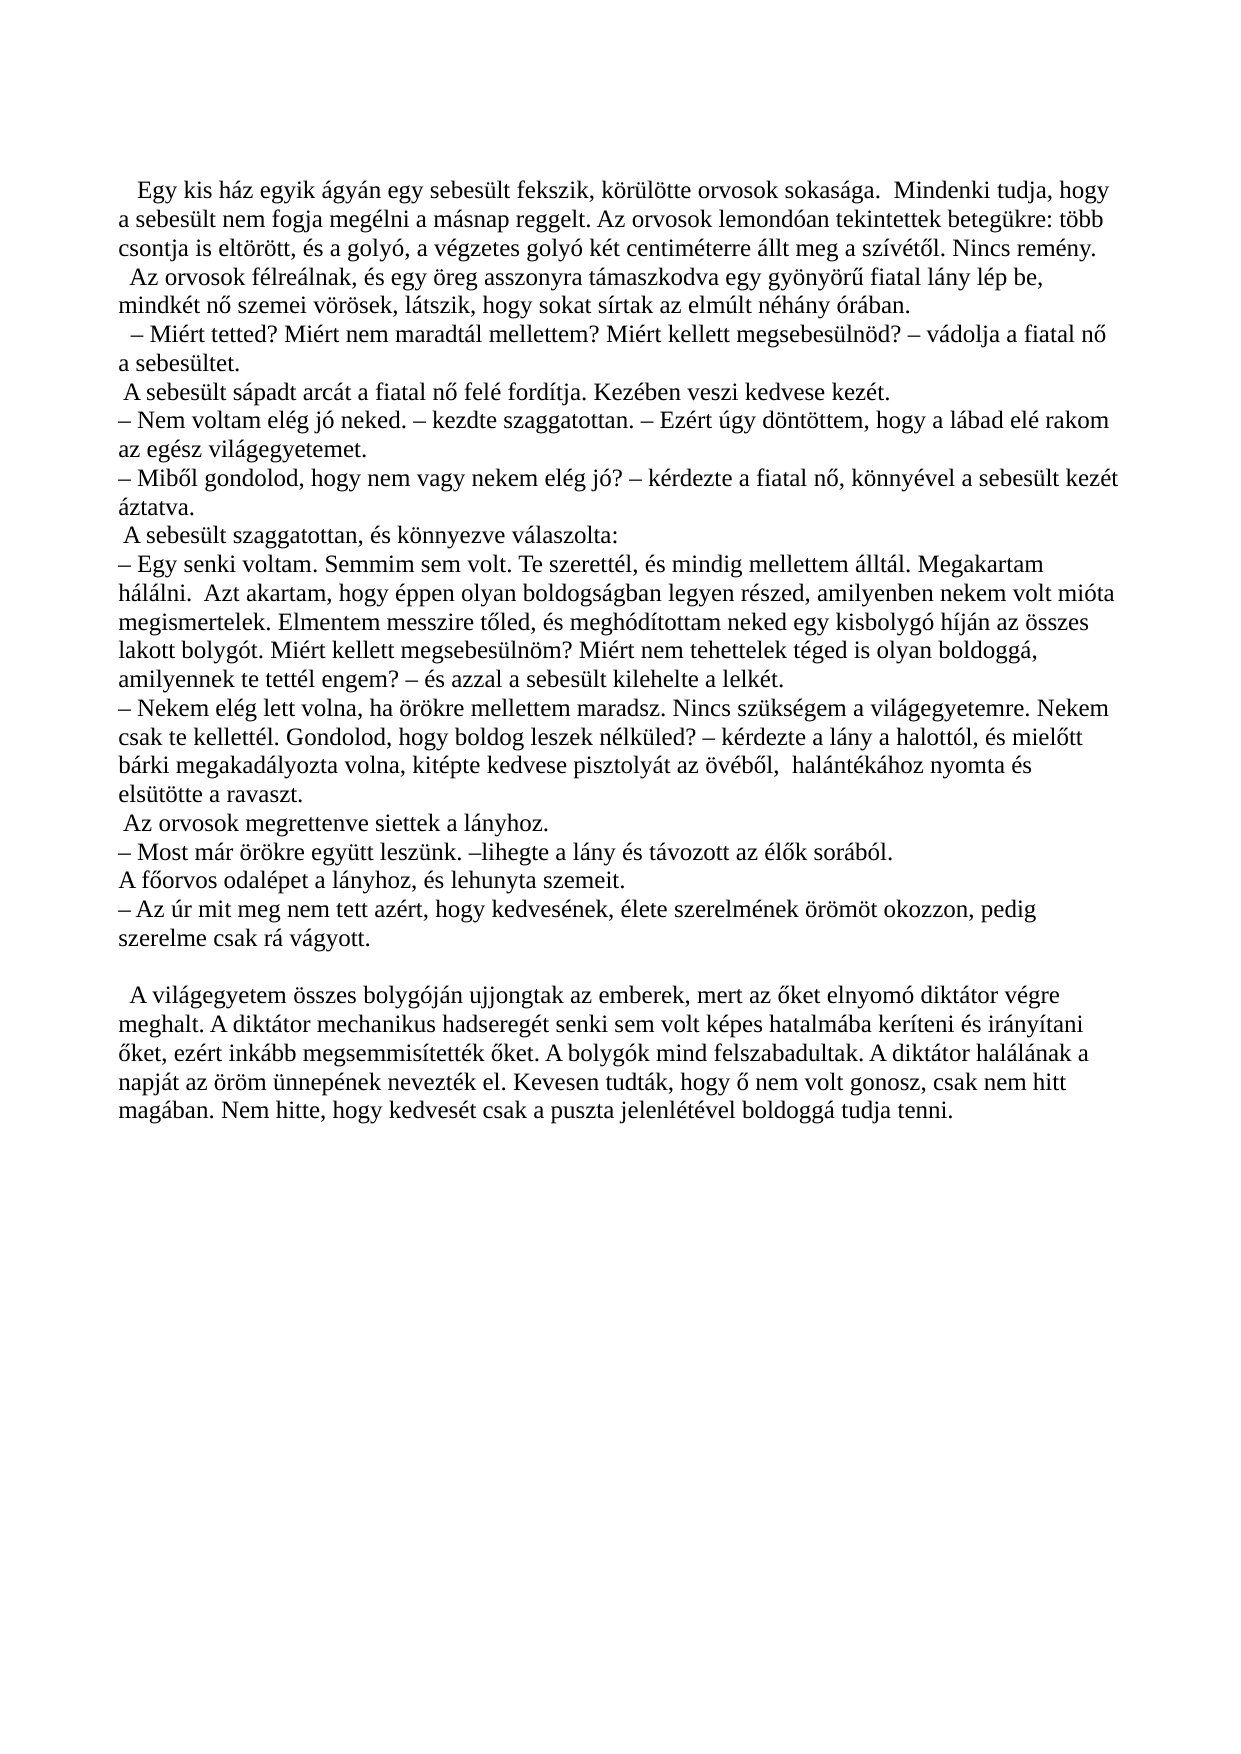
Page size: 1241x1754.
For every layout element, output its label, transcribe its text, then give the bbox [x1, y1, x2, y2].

text – Egy senki voltam. Semmim sem volt. Te szerettél, és mindig mellettem álltál. Megakartam hálálni. Azt akartam, hogy éppen olyan boldogságban legyen részed, amilyenben nekem volt mióta megismertelek. Elmentem messzire tőled, és meghódítottam neked egy kisbolygó híján az összes lakott bolygót. Miért kellett megsebesülnöm? Miért nem tehettelek téged is olyan boldoggá, amilyennek te tettél engem? – és azzal a sebesült kilehelte a lelkét. [118, 549, 1122, 693]
text A főorvos odalépet a lányhoz, és lehunyta szemeit. [118, 866, 1122, 894]
text – Miből gondolod, hogy nem vagy nekem elég jó? – kérdezte a fiatal nő, könnyével a sebesült kezét áztatva. [118, 463, 1122, 521]
text Egy kis ház egyik ágyán egy sebesült fekszik, körülötte orvosok sokasága. Mindenki tudja, hogy a sebesült nem fogja megélni a másnap reggelt. Az orvosok lemondóan tekintettek betegükre: több csontja is eltörött, és a golyó, a végzetes golyó két centiméterre állt meg a szívétől. Nincs remény. [118, 176, 1122, 262]
text A sebesült sápadt arcát a fiatal nő felé fordítja. Kezében veszi kedvese kezét. [118, 377, 1122, 406]
text Az orvosok félreálnak, és egy öreg asszonyra támaszkodva egy gyönyörű fiatal lány lép be, mindkét nő szemei vörösek, látszik, hogy sokat sírtak az elmúlt néhány órában. [118, 262, 1122, 319]
text – Az úr mit meg nem tett azért, hogy kedvesének, élete szerelmének örömöt okozzon, pedig szerelme csak rá vágyott. [118, 894, 1122, 952]
text – Most már örökre együtt leszünk. –lihegte a lány és távozott az élők sorából. [118, 837, 1122, 866]
text – Nekem elég lett volna, ha örökre mellettem maradsz. Nincs szükségem a világegyetemre. Nekem csak te kellettél. Gondolod, hogy boldog leszek nélküled? – kérdezte a lány a halottól, és mielőtt bárki megakadályozta volna, kitépte kedvese pisztolyát az övéből, halántékához nyomta és elsütötte a ravaszt. [118, 693, 1122, 808]
text A sebesült szaggatottan, és könnyezve válaszolta: [118, 521, 1122, 549]
text Az orvosok megrettenve siettek a lányhoz. [118, 808, 1122, 837]
text – Miért tetted? Miért nem maradtál mellettem? Miért kellett megsebesülnöd? – vádolja a fiatal nő a sebesültet. [118, 319, 1122, 377]
text A világegyetem összes bolygóján ujjongtak az emberek, mert az őket elnyomó diktátor végre meghalt. A diktátor mechanikus hadseregét senki sem volt képes hatalmába keríteni és irányítani őket, ezért inkább megsemmisítették őket. A bolygók mind felszabadultak. A diktátor halálának a napját az öröm ünnepének nevezték el. Kevesen tudták, hogy ő nem volt gonosz, csak nem hitt magában. Nem hitte, hogy kedvesét csak a puszta jelenlétével boldoggá tudja tenni. [118, 981, 1122, 1124]
text – Nem voltam elég jó neked. – kezdte szaggatottan. – Ezért úgy döntöttem, hogy a lábad elé rakom az egész világegyetemet. [118, 406, 1122, 463]
